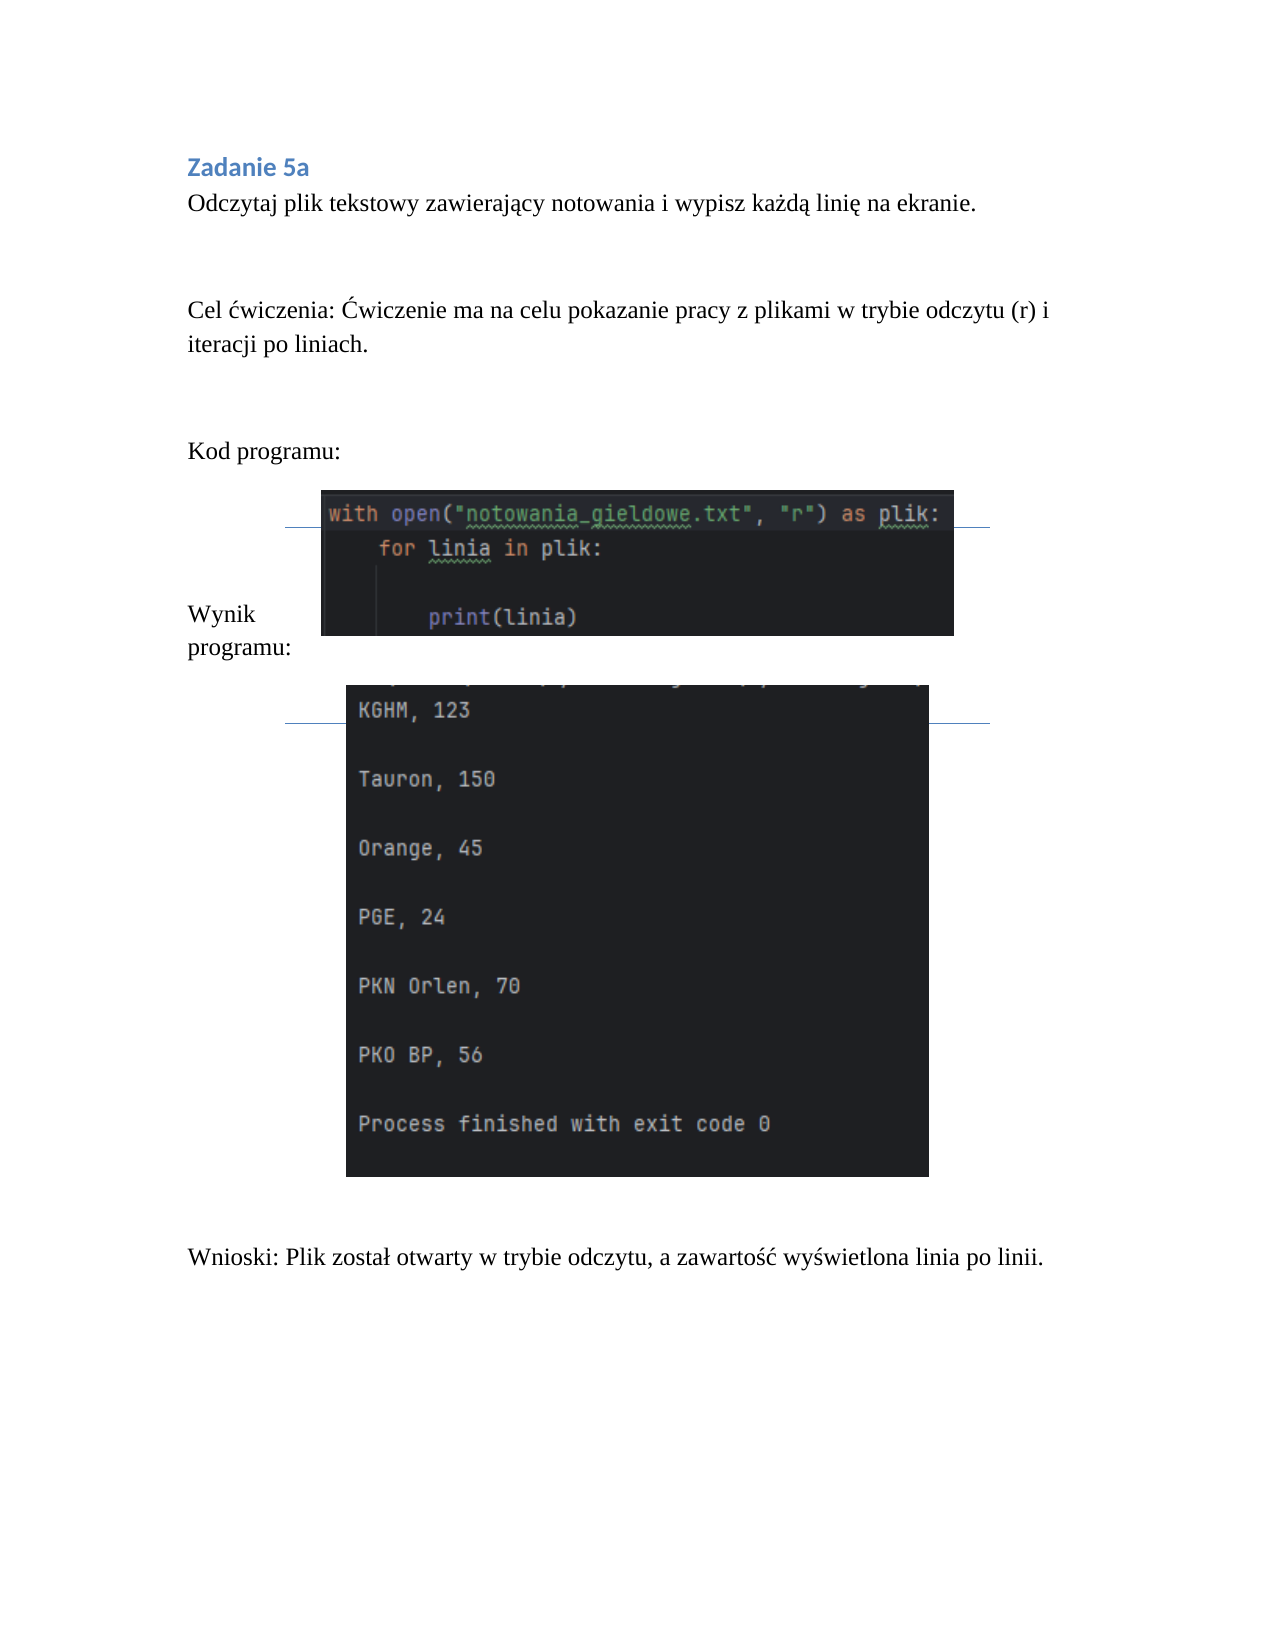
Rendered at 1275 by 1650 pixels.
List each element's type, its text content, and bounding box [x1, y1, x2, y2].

text Odczytaj plik tekstowy zawierający notowania i wypisz każdą linię na ekranie. [187, 188, 1087, 217]
text Kod programu: [187, 436, 1087, 465]
picture [346, 685, 929, 1177]
picture [321, 490, 954, 636]
text Wynik programu: [187, 599, 1087, 661]
text Wnioski: Plik został otwarty w trybie odczytu, a zawartość wyświetlona linia po linii. [187, 1242, 1087, 1271]
subtitle Zadanie 5a [187, 150, 1087, 183]
text Cel ćwiczenia: Ćwiczenie ma na celu pokazanie pracy z plikami w trybie odczytu (r) i iteracji po liniach. [187, 296, 1087, 357]
